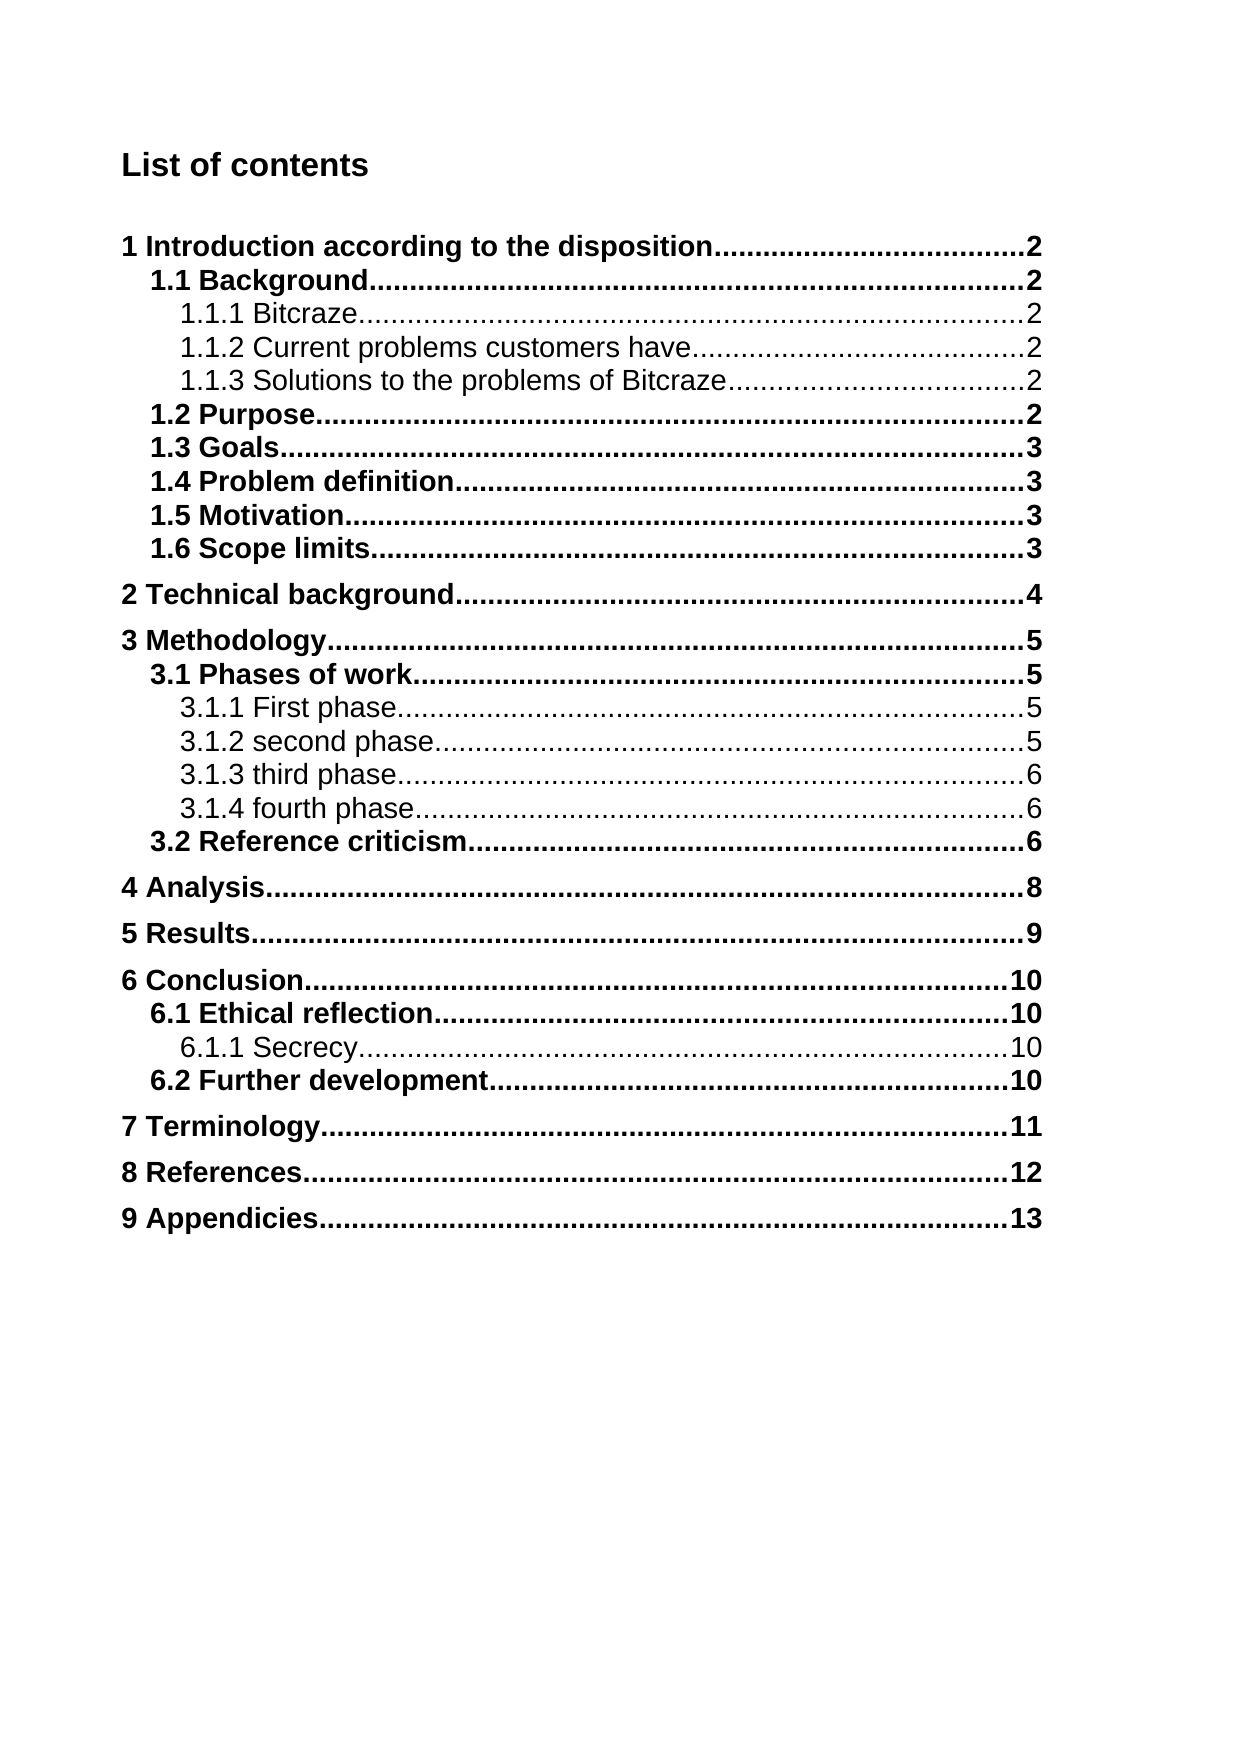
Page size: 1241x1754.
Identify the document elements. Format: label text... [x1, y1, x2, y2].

text 1.2 Purpose 2 [150, 397, 1042, 430]
text 6.1 Ethical reflection 10 [150, 996, 1042, 1029]
text 1 Introduction according to the disposition 2 [121, 229, 1042, 263]
text 8 References 12 [121, 1155, 1042, 1189]
text 1.3 Goals 3 [150, 430, 1042, 464]
text 1.1.1 Bitcraze 2 [179, 296, 1042, 330]
text 1.4 Problem definition 3 [150, 464, 1042, 497]
text 1.1.2 Current problems customers have 2 [179, 330, 1042, 363]
text 6 Conclusion 10 [121, 962, 1042, 996]
text 4 Analysis 8 [121, 870, 1042, 904]
text 6.1.1 Secrecy 10 [179, 1029, 1042, 1063]
text 2 Technical background 4 [121, 577, 1042, 611]
text 7 Terminology 11 [121, 1109, 1042, 1143]
text 9 Appendicies 13 [121, 1201, 1042, 1235]
text 3.1.4 fourth phase 6 [179, 791, 1042, 824]
text 1.1 Background 2 [150, 263, 1042, 296]
text 3.1.1 First phase 5 [179, 690, 1042, 724]
text 3.1 Phases of work 5 [150, 657, 1042, 690]
text 1.5 Motivation 3 [150, 497, 1042, 531]
text 5 Results 9 [121, 916, 1042, 950]
text 1.6 Scope limits 3 [150, 531, 1042, 564]
subtitle List of contents [121, 145, 1042, 183]
text 6.2 Further development 10 [150, 1063, 1042, 1097]
text 3.1.3 third phase 6 [179, 757, 1042, 791]
text 3 Methodology 5 [121, 623, 1042, 657]
text 1.1.3 Solutions to the problems of Bitcraze 2 [179, 363, 1042, 397]
text 3.1.2 second phase 5 [179, 724, 1042, 757]
text 3.2 Reference criticism 6 [150, 824, 1042, 858]
